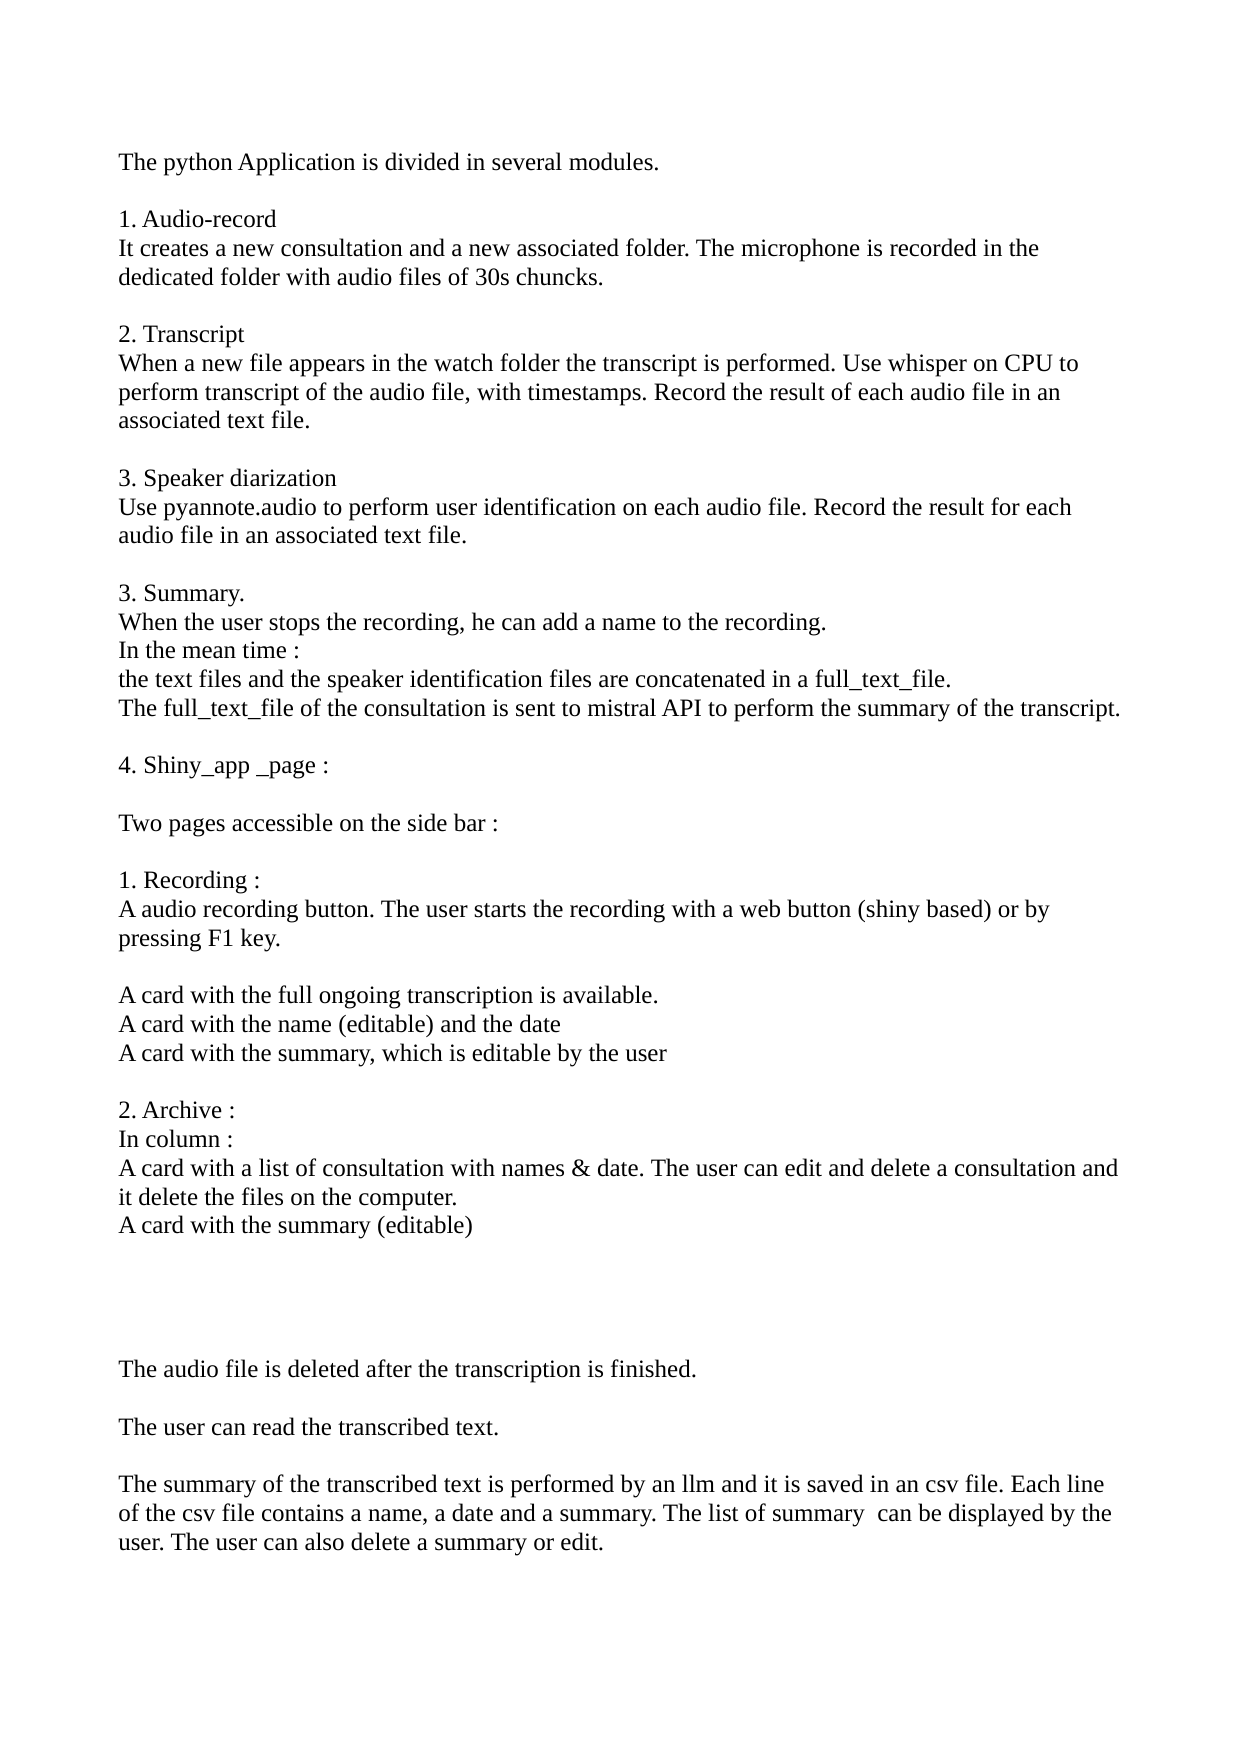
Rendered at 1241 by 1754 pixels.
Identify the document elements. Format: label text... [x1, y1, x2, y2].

text It creates a new consultation and a new associated folder. The microphone is recorded in the dedicated folder with audio files of 30s chuncks. [118, 233, 1122, 291]
text 3. Summary. [118, 578, 1122, 607]
text When a new file appears in the watch folder the transcript is performed. Use whisper on CPU to perform transcript of the audio file, with timestamps. Record the result of each audio file in an associated text file. [118, 348, 1122, 434]
text 3. Speaker diarization [118, 463, 1122, 492]
text The python Application is divided in several modules. [118, 147, 1122, 176]
text The audio file is deleted after the transcription is finished. [118, 1354, 1122, 1383]
text A card with the full ongoing transcription is available. [118, 981, 1122, 1009]
text The full_text_file of the consultation is sent to mistral API to perform the summary of the transcript. [118, 693, 1122, 722]
text A card with the name (editable) and the date [118, 1009, 1122, 1038]
text 2. Archive : [118, 1096, 1122, 1124]
text Two pages accessible on the side bar : [118, 808, 1122, 837]
text the text files and the speaker identification files are concatenated in a full_text_file. [118, 664, 1122, 693]
text In the mean time : [118, 636, 1122, 664]
text A card with the summary, which is editable by the user [118, 1038, 1122, 1067]
text 2. Transcript [118, 319, 1122, 348]
text A card with the summary (editable) [118, 1211, 1122, 1239]
text A card with a list of consultation with names & date. The user can edit and delete a consultation and it delete the files on the computer. [118, 1153, 1122, 1211]
text A audio recording button. The user starts the recording with a web button (shiny based) or by pressing F1 key. [118, 894, 1122, 952]
text 1. Audio-record [118, 204, 1122, 233]
text In column : [118, 1124, 1122, 1153]
text Use pyannote.audio to perform user identification on each audio file. Record the result for each audio file in an associated text file. [118, 492, 1122, 549]
text 1. Recording : [118, 866, 1122, 894]
text The user can read the transcribed text. [118, 1412, 1122, 1441]
text When the user stops the recording, he can add a name to the recording. [118, 607, 1122, 636]
text The summary of the transcribed text is performed by an llm and it is saved in an csv file. Each line of the csv file contains a name, a date and a summary. The list of summary can be displayed by the user. The user can also delete a summary or edit. [118, 1469, 1122, 1556]
text 4. Shiny_app _page : [118, 751, 1122, 779]
